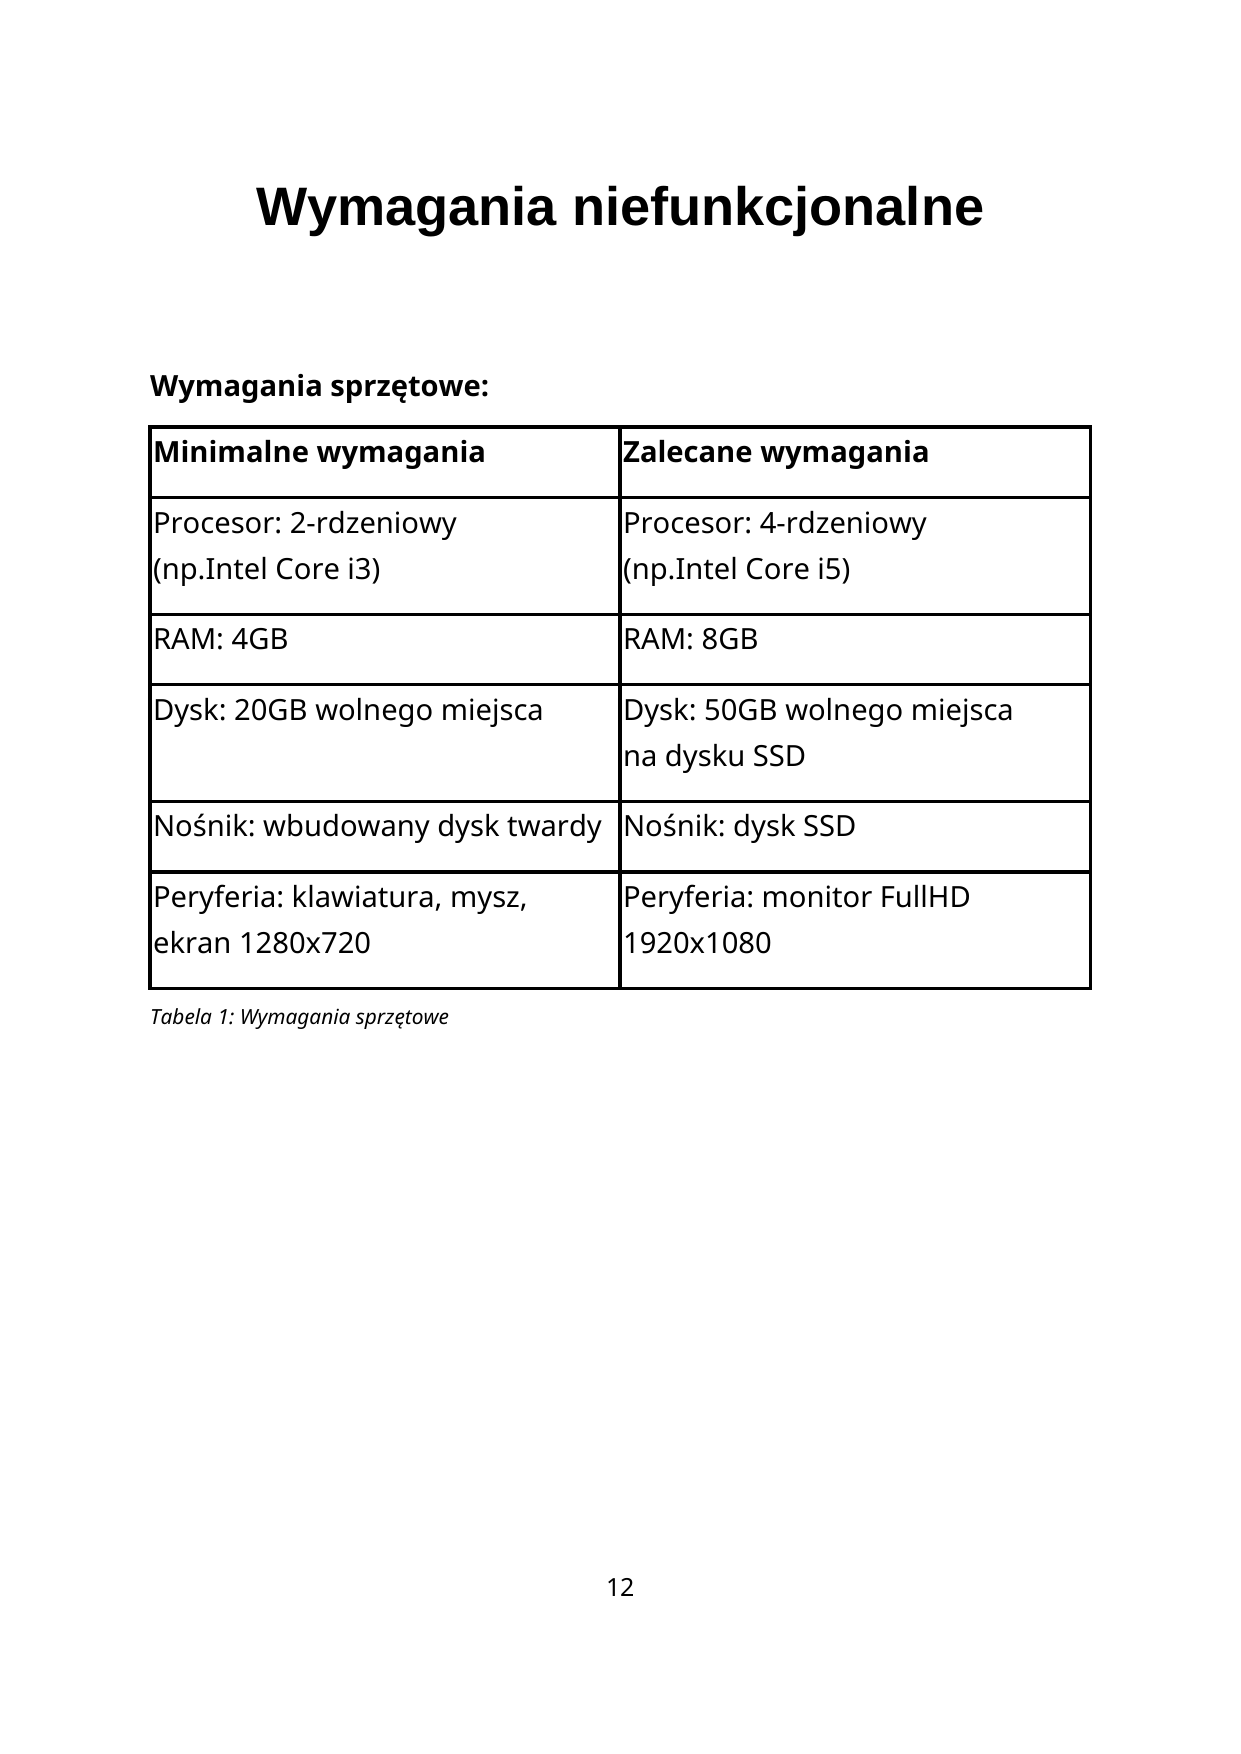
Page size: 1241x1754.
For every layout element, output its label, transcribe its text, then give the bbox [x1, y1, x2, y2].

text Tabela 1: Wymagania sprzętowe [150, 1002, 1090, 1031]
table_cell RAM: 8GB [622, 616, 1089, 683]
table_cell Dysk: 20GB wolnego miejsca [152, 686, 618, 800]
text Wymagania sprzętowe: [150, 365, 1090, 405]
table_cell RAM: 4GB [152, 616, 618, 683]
table_header Zalecane wymagania [622, 429, 1089, 496]
table_cell Peryferia: klawiatura, mysz, ekran 1280x720 [152, 874, 618, 987]
table_cell Peryferia: monitor FullHD 1920x1080 [622, 874, 1089, 987]
table_header Minimalne wymagania [152, 429, 618, 496]
table_cell Procesor: 4-rdzeniowy (np.Intel Core i5) [622, 499, 1089, 612]
subtitle Wymagania niefunkcjonalne [150, 175, 1090, 237]
table_cell Nośnik: dysk SSD [622, 803, 1089, 870]
table_cell Nośnik: wbudowany dysk twardy [152, 803, 618, 870]
table_cell Procesor: 2-rdzeniowy (np.Intel Core i3) [152, 499, 618, 612]
table_cell Dysk: 50GB wolnego miejsca na dysku SSD [622, 686, 1089, 800]
